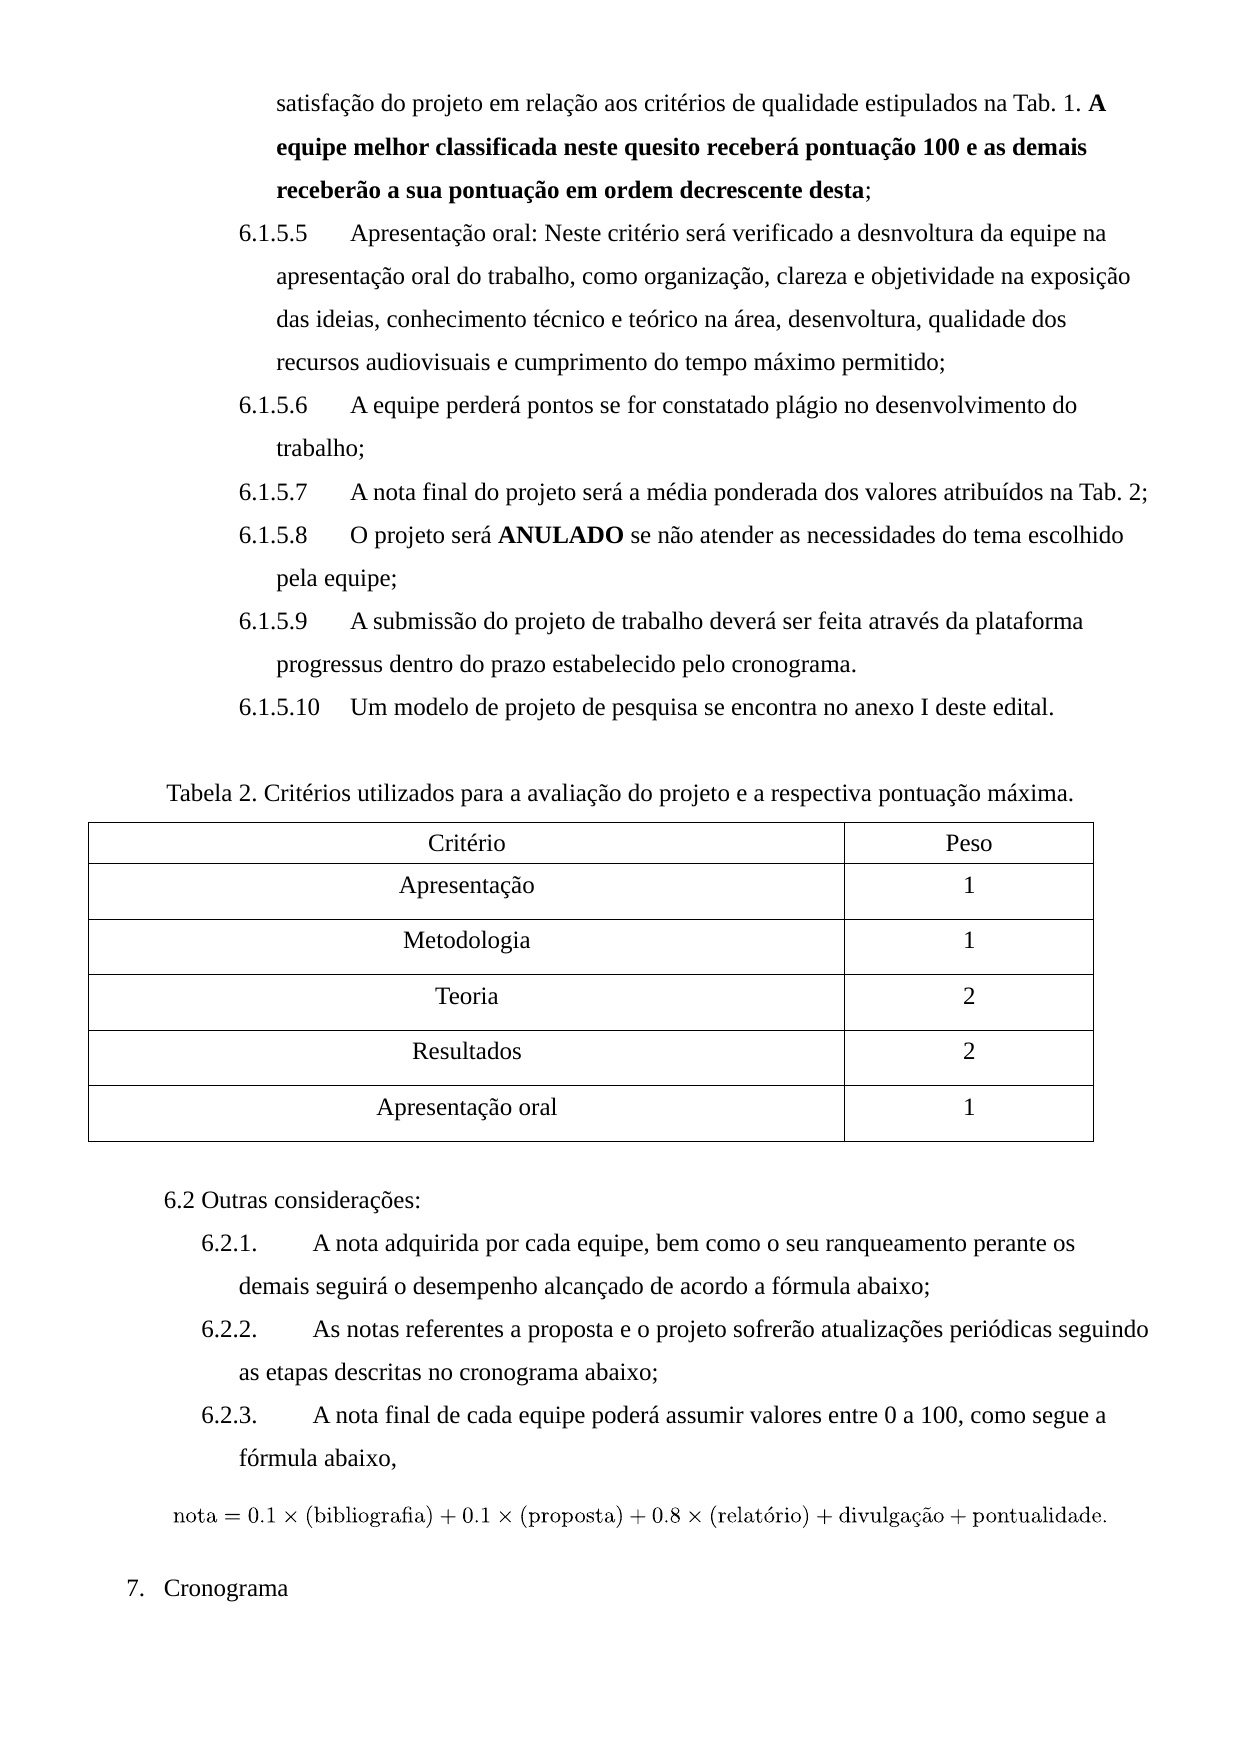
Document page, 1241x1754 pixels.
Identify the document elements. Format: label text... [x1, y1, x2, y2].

table_cell 1 [845, 864, 1093, 918]
table_cell Apresentação oral [89, 1086, 844, 1141]
list A nota adquirida por cada equipe, bem como o seu ranqueamento perante os demais seguirá o desempenho alcançado de acordo a fórmula abaixo; [201, 1228, 1152, 1300]
list A nota final de cada equipe poderá assumir valores entre 0 a 100, como segue a fórmula abaixo, [201, 1400, 1152, 1472]
list O projeto será ANULADO se não atender as necessidades do tema escolhido pela equipe; [238, 520, 1152, 592]
list A submissão do projeto de trabalho deverá ser feita através da plataforma progressus dentro do prazo estabelecido pelo cronograma. [238, 606, 1152, 678]
table_cell 2 [845, 975, 1093, 1029]
table_cell Teoria [89, 975, 844, 1029]
list Apresentação oral: Neste critério será verificado a desnvoltura da equipe na apresentação oral do trabalho, como organização, clareza e objetividade na exposição das ideias, conhecimento técnico e teórico na área, desenvoltura, qualidade dos recursos audiovisuais e cumprimento do tempo máximo permitido; [238, 218, 1152, 376]
table_cell Metodologia [89, 920, 844, 974]
list Um modelo de projeto de pesquisa se encontra no anexo I deste edital. [238, 692, 1152, 721]
text Tabela 2. Critérios utilizados para a avaliação do projeto e a respectiva pontuação máxima. [88, 778, 1152, 807]
table_cell 1 [845, 1086, 1093, 1141]
table_cell 2 [845, 1031, 1093, 1085]
table_cell 1 [845, 920, 1093, 974]
list satisfação do projeto em relação aos critérios de qualidade estipulados na Tab. 1. A equipe melhor classificada neste quesito receberá pontuação 100 e as demais receberão a sua pontuação em ordem decrescente desta; [238, 88, 1152, 203]
table_header Critério [89, 823, 844, 863]
list Outras considerações: [163, 1185, 1152, 1213]
table_cell Apresentação [89, 864, 844, 918]
list A nota final do projeto será a média ponderada dos valores atribuídos na Tab. 2; [238, 477, 1152, 505]
table_header Peso [845, 823, 1093, 863]
list As notas referentes a proposta e o projeto sofrerão atualizações periódicas seguindo as etapas descritas no cronograma abaixo; [201, 1314, 1152, 1386]
list Cronograma [126, 1573, 1152, 1602]
list A equipe perderá pontos se for constatado plágio no desenvolvimento do trabalho; [238, 390, 1152, 462]
table_cell Resultados [89, 1031, 844, 1085]
